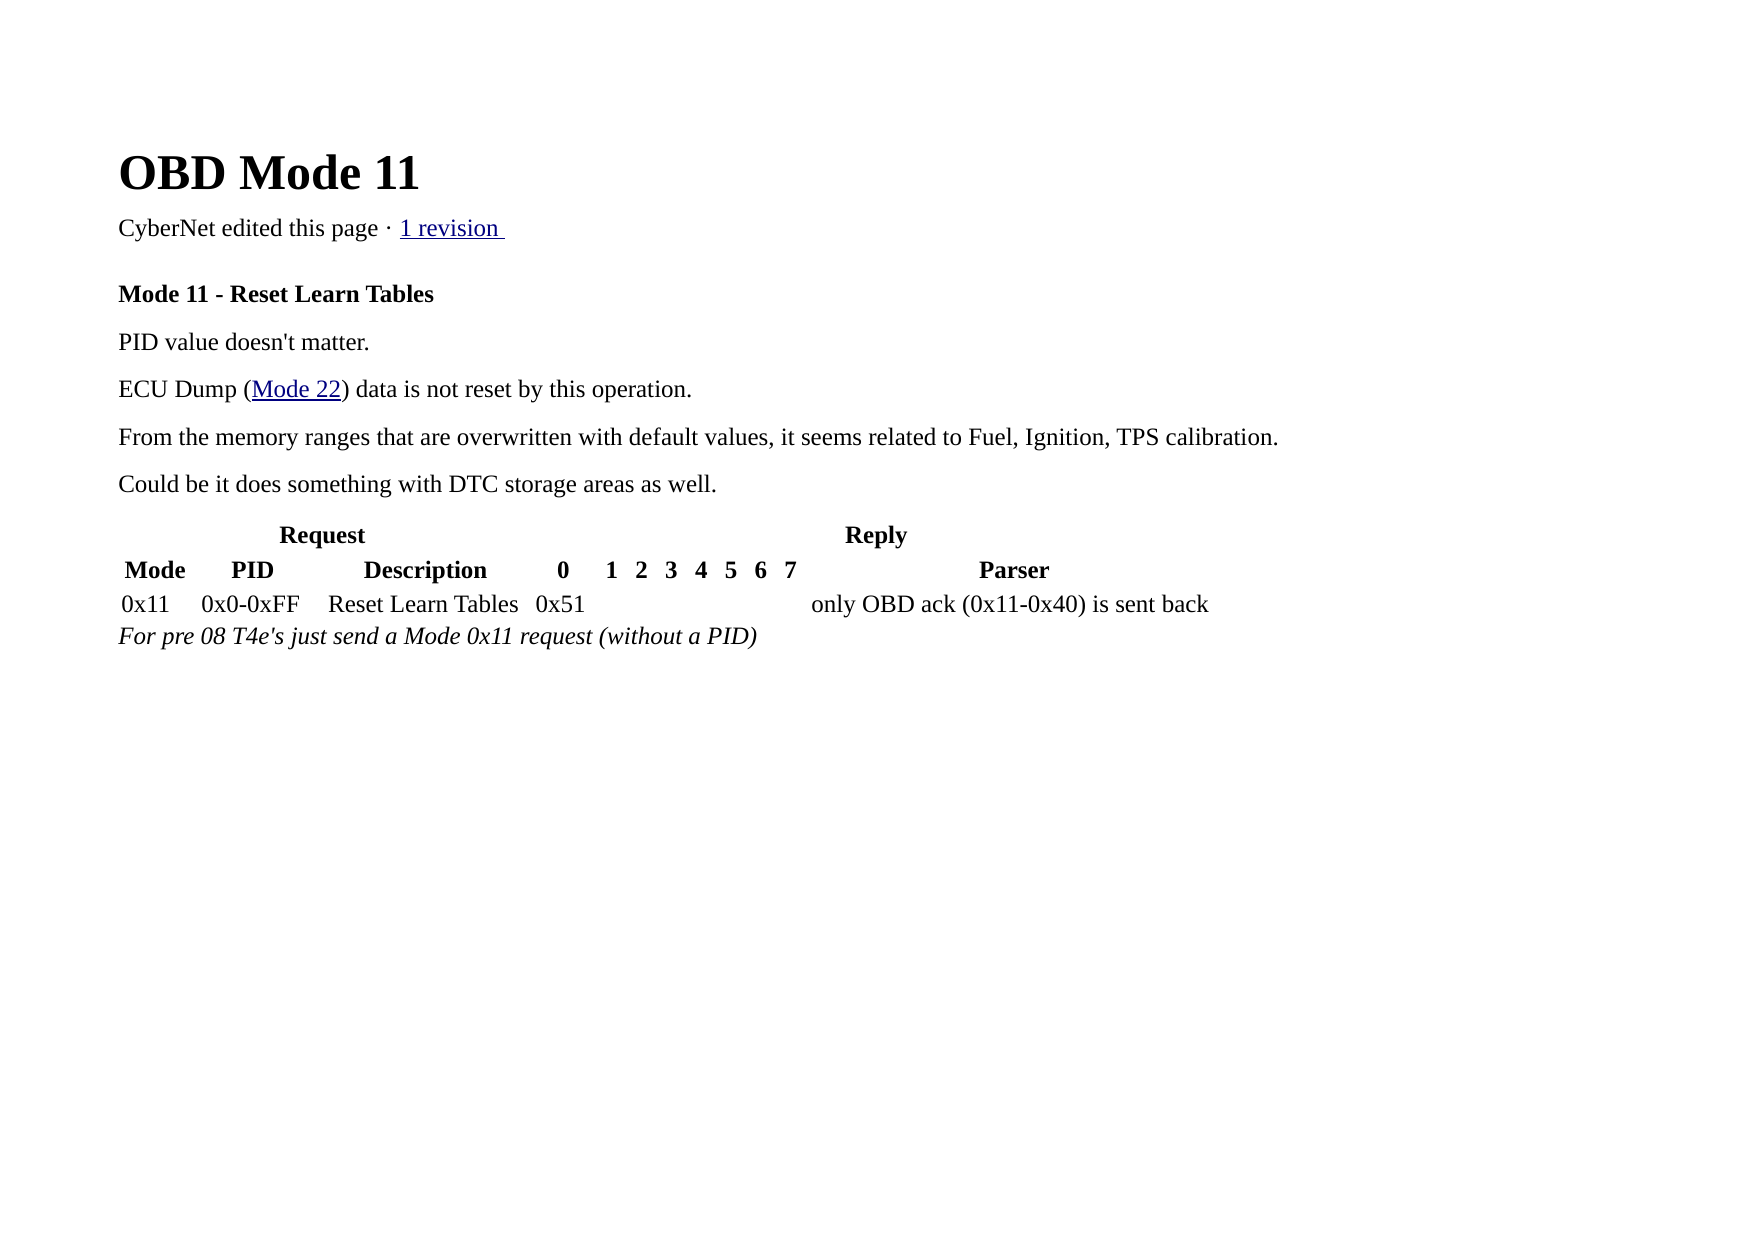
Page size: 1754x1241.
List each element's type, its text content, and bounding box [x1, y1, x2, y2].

table_cell [314, 586, 325, 621]
table_cell 4 [689, 552, 719, 586]
table_cell 0x11 [118, 586, 198, 621]
text For pre 08 T4e's just send a Mode 0x11 request (without a PID) [118, 621, 1636, 650]
table_cell 6 [749, 552, 778, 586]
table_cell [600, 586, 629, 621]
subtitle OBD Mode 11 [118, 143, 1636, 201]
text Mode 11 - Reset Learn Tables [118, 279, 1636, 308]
text From the memory ranges that are overwritten with default values, it seems related to Fuel, Ignition, TPS calibration. [118, 422, 1636, 451]
table_cell [314, 552, 325, 586]
table_cell Parser [808, 552, 1226, 586]
text PID value doesn't matter. [118, 327, 1636, 356]
table_cell [779, 586, 808, 621]
table_cell [749, 586, 778, 621]
table_cell Mode [118, 552, 198, 586]
table_cell Description [325, 552, 532, 586]
table_cell 1 [600, 552, 629, 586]
table_cell 0x0-0xFF [198, 586, 313, 621]
text Could be it does something with DTC storage areas as well. [118, 469, 1636, 498]
table_cell PID [198, 552, 313, 586]
table_cell [630, 586, 659, 621]
table_cell Reset Learn Tables [325, 586, 532, 621]
table_cell [659, 586, 689, 621]
table_cell 5 [719, 552, 749, 586]
table_header Request [118, 517, 532, 552]
text ECU Dump (Mode 22) data is not reset by this operation. [118, 374, 1636, 403]
text CyberNet edited this page · 1 revision [118, 213, 1636, 242]
table_cell 3 [659, 552, 689, 586]
table_cell [689, 586, 719, 621]
table_cell 2 [630, 552, 659, 586]
table_cell [719, 586, 749, 621]
table_header Reply [533, 517, 1226, 552]
table_cell 0 [533, 552, 600, 586]
table_cell 0x51 [533, 586, 600, 621]
table_cell only OBD ack (0x11-0x40) is sent back [808, 586, 1226, 621]
table_cell 7 [779, 552, 808, 586]
